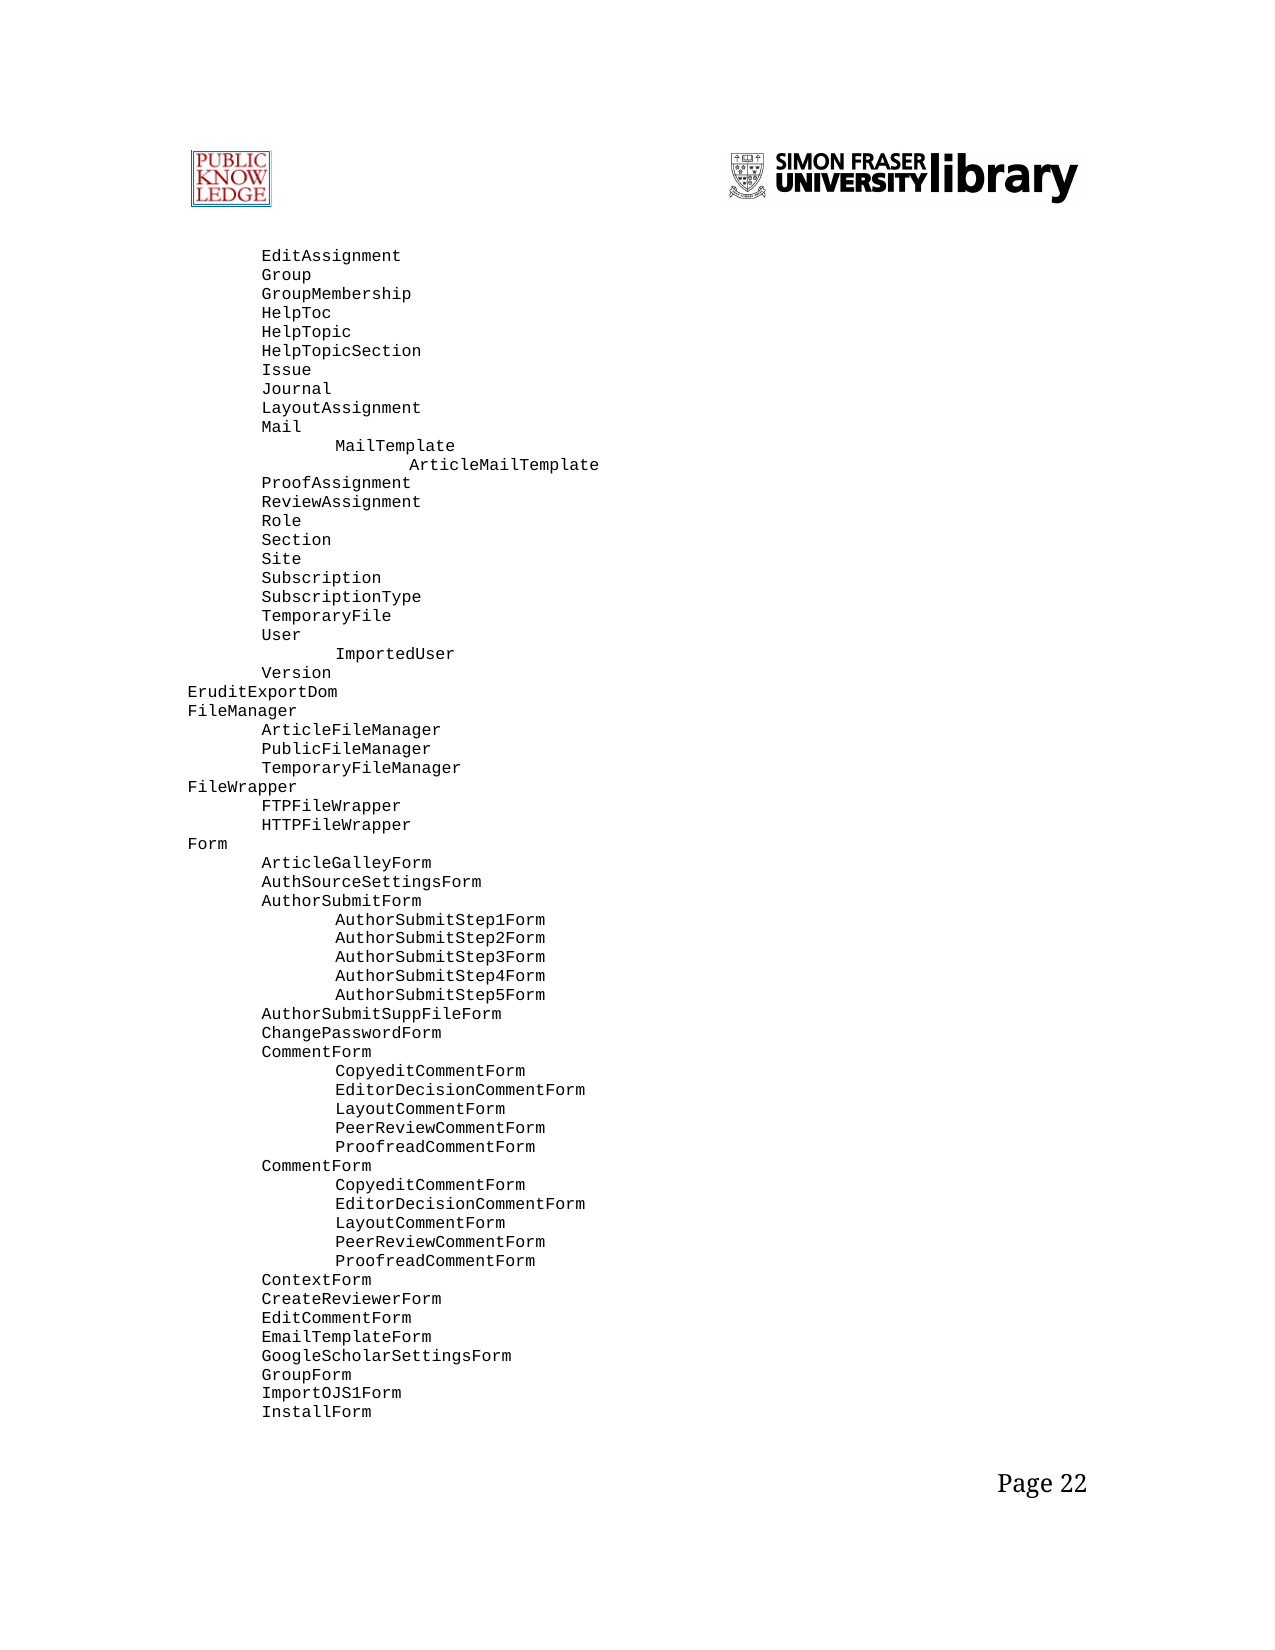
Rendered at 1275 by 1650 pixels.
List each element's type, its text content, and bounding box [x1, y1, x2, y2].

text CopyeditCommentForm [187, 1176, 1087, 1195]
text TemporaryFileManager [187, 759, 1087, 778]
text FTPFileWrapper [187, 797, 1087, 816]
text PeerReviewCommentForm [187, 1233, 1087, 1252]
text ProofAssignment [187, 475, 1087, 494]
text FileManager [187, 702, 1087, 721]
text Issue [187, 361, 1087, 380]
text GroupMembership [187, 285, 1087, 304]
text HelpToc [187, 304, 1087, 323]
text ReviewAssignment [187, 494, 1087, 513]
text ChangePasswordForm [187, 1025, 1087, 1044]
text Section [187, 532, 1087, 551]
text GoogleScholarSettingsForm [187, 1347, 1087, 1366]
text InstallForm [187, 1404, 1087, 1423]
text Role [187, 513, 1087, 532]
text AuthSourceSettingsForm [187, 873, 1087, 892]
text EditAssignment [187, 247, 1087, 266]
text AuthorSubmitStep2Form [187, 930, 1087, 949]
text CommentForm [187, 1157, 1087, 1176]
text Mail [187, 418, 1087, 437]
text EditorDecisionCommentForm [187, 1082, 1087, 1101]
text EmailTemplateForm [187, 1328, 1087, 1347]
text ProofreadCommentForm [187, 1252, 1087, 1271]
text AuthorSubmitSuppFileForm [187, 1006, 1087, 1025]
text CommentForm [187, 1044, 1087, 1063]
text TemporaryFile [187, 608, 1087, 627]
text HTTPFileWrapper [187, 816, 1087, 835]
picture [723, 150, 1083, 207]
text AuthorSubmitStep1Form [187, 911, 1087, 930]
text EruditExportDom [187, 683, 1087, 702]
text Journal [187, 380, 1087, 399]
text FileWrapper [187, 778, 1087, 797]
text EditCommentForm [187, 1309, 1087, 1328]
text LayoutCommentForm [187, 1214, 1087, 1233]
text PeerReviewCommentForm [187, 1119, 1087, 1138]
text ArticleFileManager [187, 721, 1087, 740]
text LayoutCommentForm [187, 1101, 1087, 1119]
text Group [187, 266, 1087, 285]
text Site [187, 551, 1087, 570]
text User [187, 627, 1087, 646]
text EditorDecisionCommentForm [187, 1195, 1087, 1214]
text AuthorSubmitForm [187, 892, 1087, 911]
text ArticleGalleyForm [187, 854, 1087, 873]
text ImportOJS1Form [187, 1385, 1087, 1404]
text AuthorSubmitStep3Form [187, 949, 1087, 968]
text Form [187, 835, 1087, 854]
text HelpTopic [187, 323, 1087, 342]
text ProofreadCommentForm [187, 1138, 1087, 1157]
text LayoutAssignment [187, 399, 1087, 418]
text AuthorSubmitStep5Form [187, 987, 1087, 1006]
text ContextForm [187, 1271, 1087, 1290]
text SubscriptionType [187, 589, 1087, 608]
text ImportedUser [187, 646, 1087, 664]
text GroupForm [187, 1366, 1087, 1385]
text HelpTopicSection [187, 342, 1087, 361]
picture [193, 150, 272, 205]
text ArticleMailTemplate [187, 456, 1087, 475]
text PublicFileManager [187, 740, 1087, 759]
text CreateReviewerForm [187, 1290, 1087, 1309]
text MailTemplate [187, 437, 1087, 456]
text CopyeditCommentForm [187, 1063, 1087, 1082]
text Version [187, 664, 1087, 683]
text AuthorSubmitStep4Form [187, 968, 1087, 987]
text Subscription [187, 570, 1087, 589]
